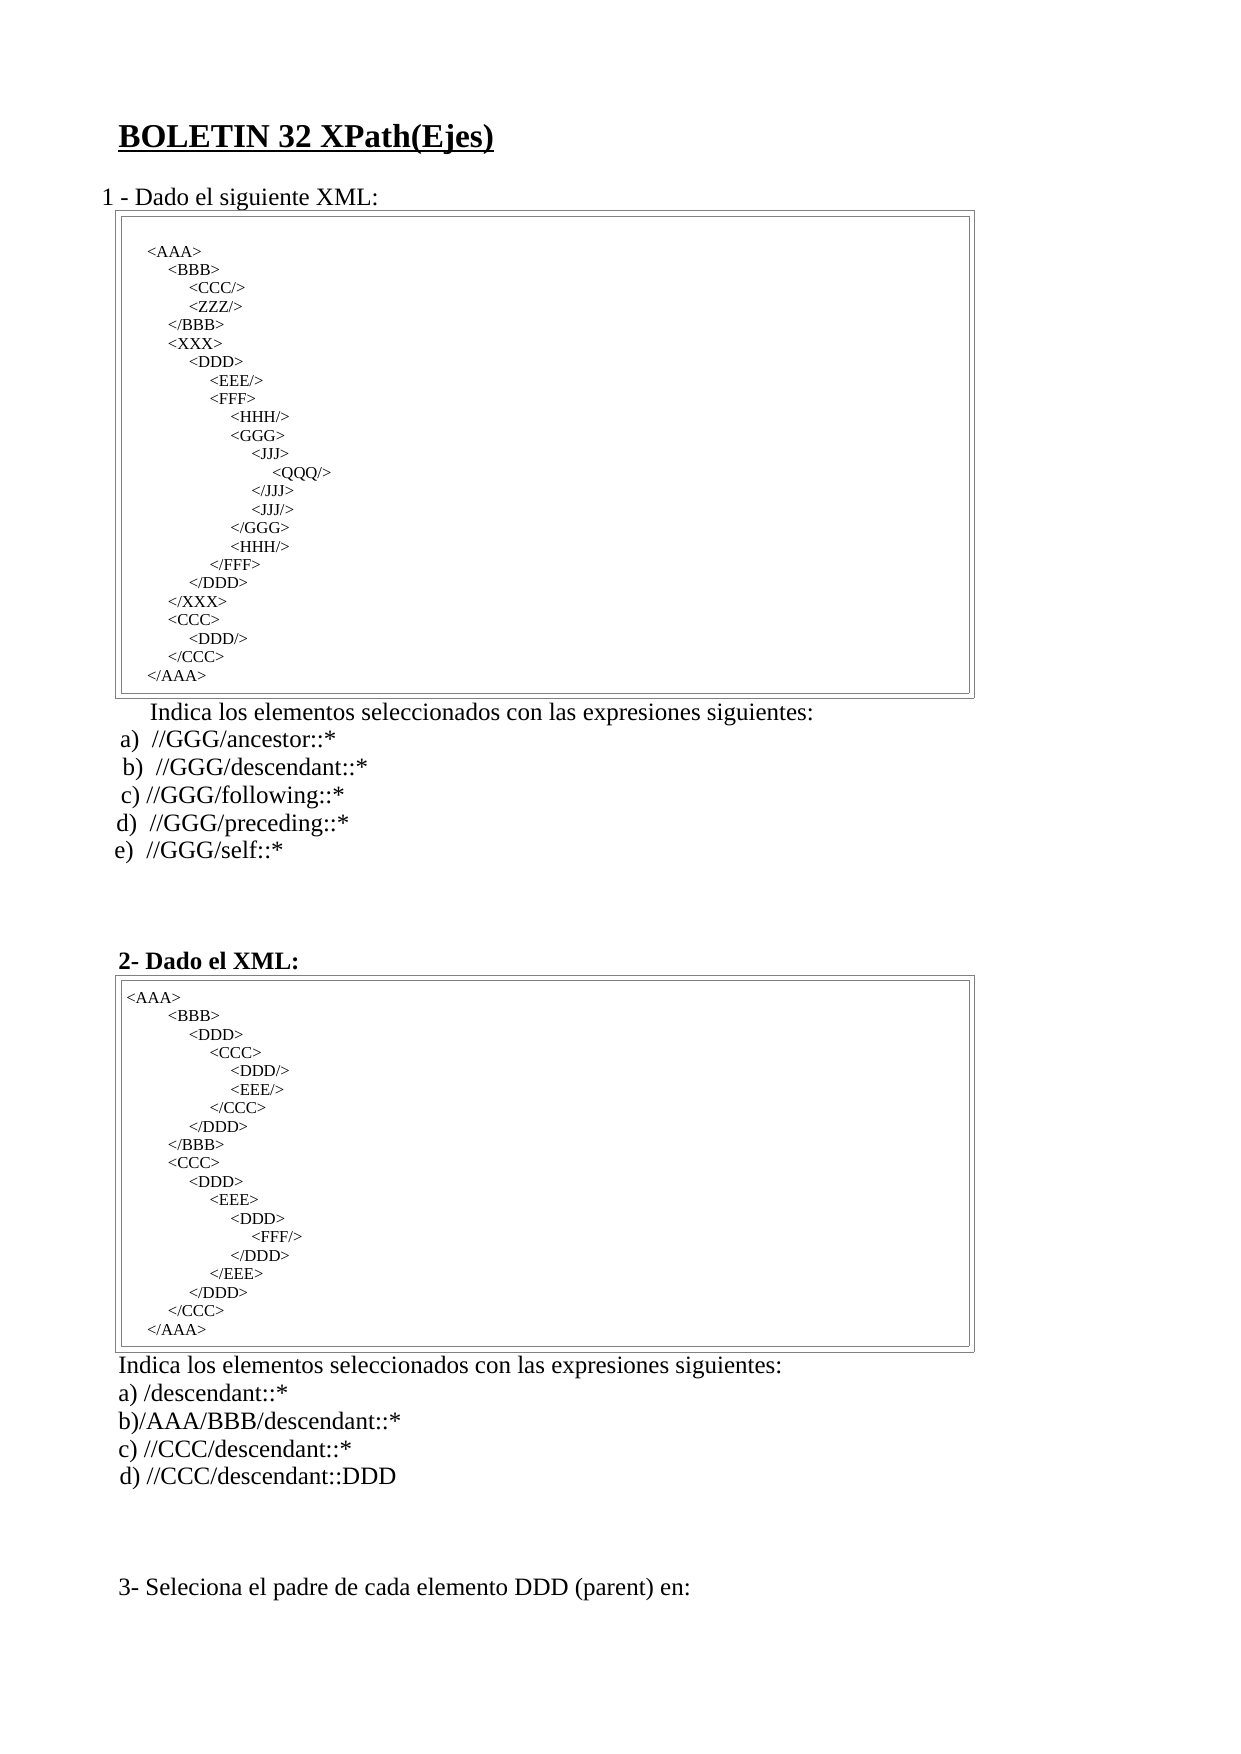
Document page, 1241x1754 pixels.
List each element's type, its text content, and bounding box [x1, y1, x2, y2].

subtitle d) //GGG/preceding::* [0, 809, 1122, 836]
list d) //CCC/descendant::DDD [82, 1462, 1122, 1490]
text 2- Dado el XML: [118, 947, 1122, 975]
text a) /descendant::* [118, 1379, 1122, 1407]
text b)/AAA/BBB/descendant::* [118, 1407, 1122, 1435]
text 3- Seleciona el padre de cada elemento DDD (parent) en: [118, 1573, 1122, 1601]
subtitle e) //GGG/self::* [0, 836, 1122, 864]
text c) //CCC/descendant::* [118, 1435, 1122, 1462]
text BOLETIN 32 XPath(Ejes) [118, 118, 1122, 155]
table_header <AAA> <BBB> <DDD> <CCC> <DDD/> <EEE/> </CCC> </DDD> </BBB> <CCC> <DDD> <EEE> <DDD> <FFF/> </DDD> </EEE> </DDD> </CCC> </AAA> [118, 976, 971, 1346]
text Indica los elementos seleccionados con las expresiones siguientes: [118, 1352, 1122, 1379]
subtitle Indica los elementos seleccionados con las expresiones siguientes: [0, 698, 1122, 726]
table_header <AAA> <BBB> <CCC/> <ZZZ/> </BBB> <XXX> <DDD> <EEE/> <FFF> <HHH/> <GGG> <JJJ> <QQQ/> </JJJ> <JJJ/> </GGG> <HHH/> </FFF> </DDD> </XXX> <CCC> <DDD/> </CCC> </AAA> [118, 211, 971, 692]
subtitle 1 - Dado el siguiente XML: [0, 183, 1122, 210]
subtitle b) //GGG/descendant::* [0, 753, 1122, 781]
subtitle a) //GGG/ancestor::* [0, 726, 1122, 753]
subtitle c) //GGG/following::* [0, 781, 1122, 809]
